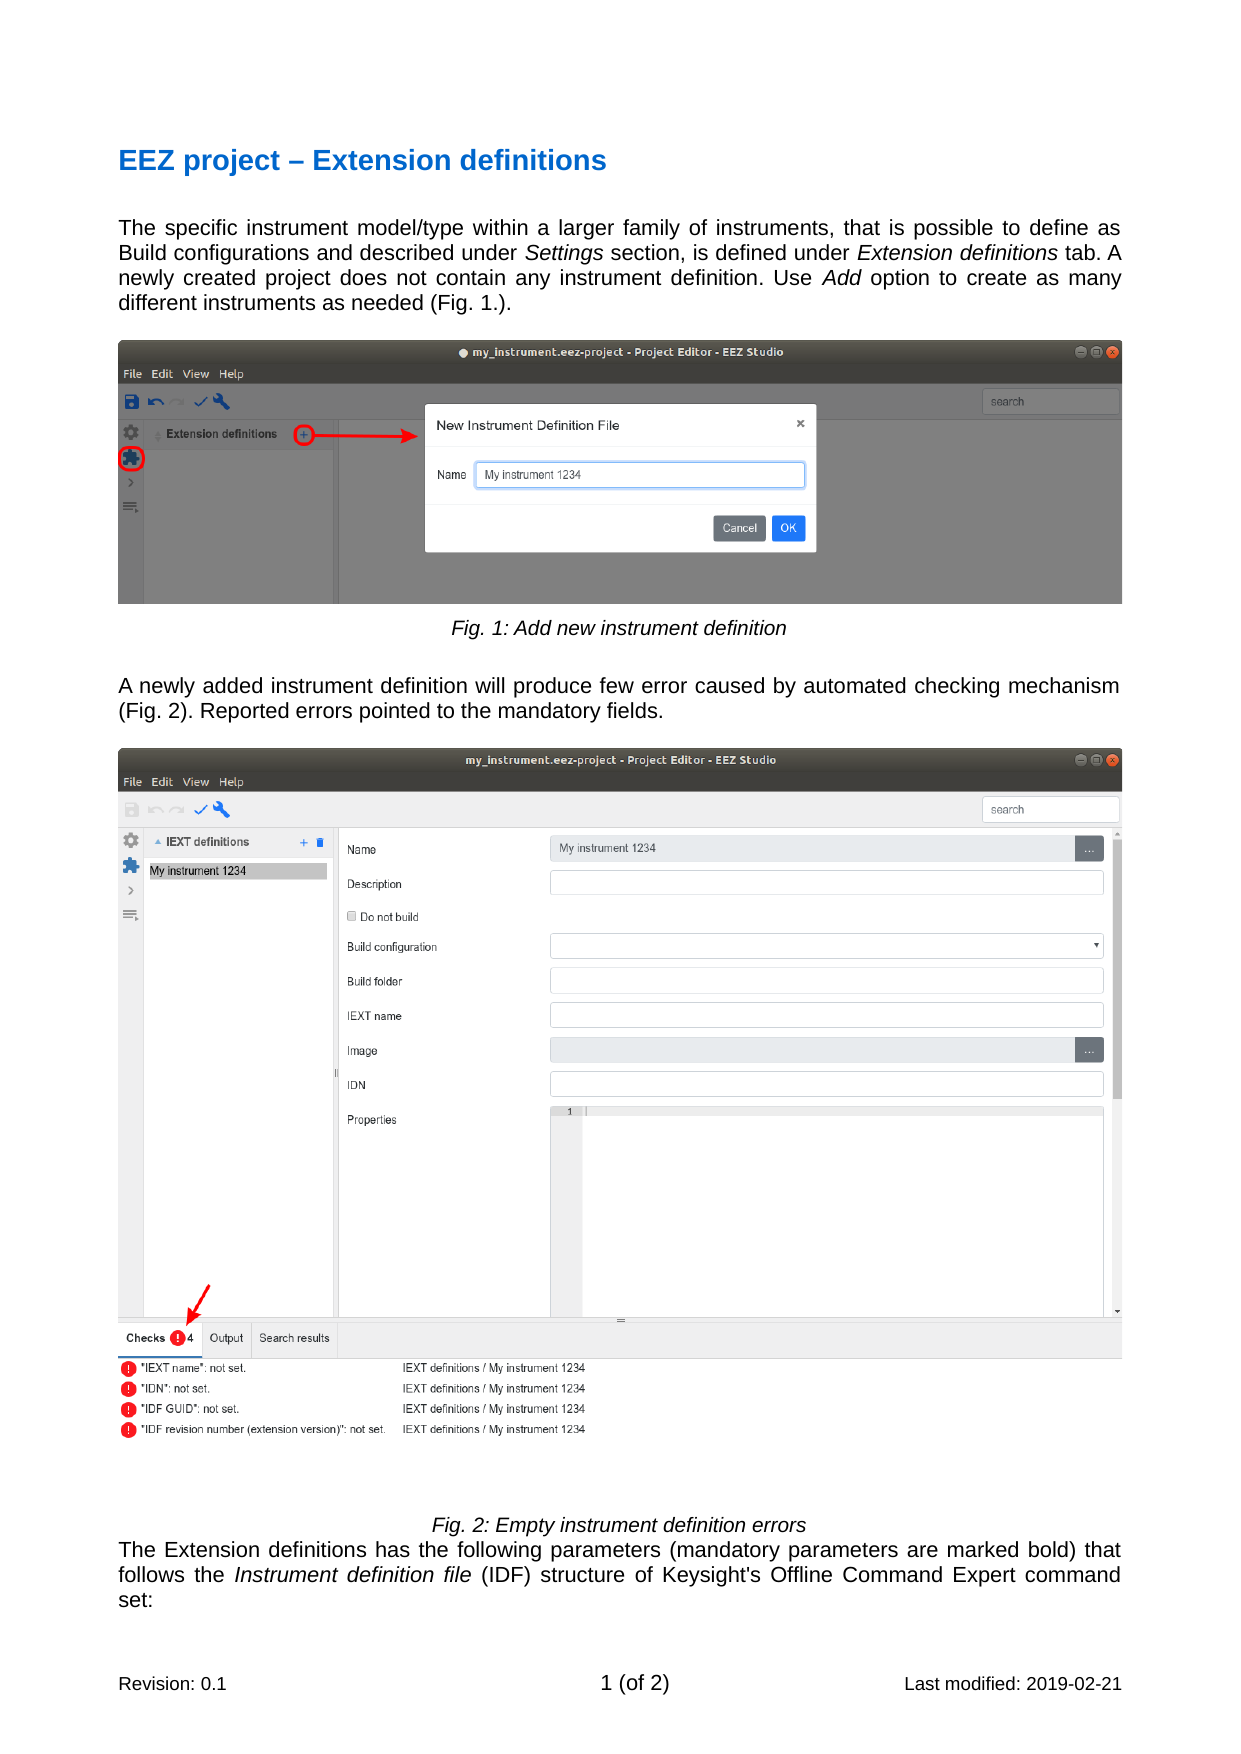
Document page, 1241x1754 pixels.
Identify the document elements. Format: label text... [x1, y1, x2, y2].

text Fig. 2: Empty instrument definition errors [118, 1502, 1122, 1537]
text Fig. 1: Add new instrument definition [118, 604, 1122, 639]
text A newly added instrument definition will produce few error caused by automated checking mechanism (Fig. 2). Reported errors pointed to the mandatory fields. [118, 673, 1122, 723]
subtitle EEZ project – Extension definitions [118, 143, 1122, 177]
text The specific instrument model/type within a larger family of instruments, that is possible to define as Build configurations and described under Settings section, is defined under Extension definitions tab. A newly created project does not contain any instrument definition. Use Add option to create as many different instruments as needed (Fig. 1.). [118, 214, 1122, 315]
picture [118, 748, 1123, 1502]
picture [118, 340, 1123, 604]
text The Extension definitions has the following parameters (mandatory parameters are marked bold) that follows the Instrument definition file (IDF) structure of Keysight's Offline Command Expert command set: [118, 1537, 1122, 1612]
